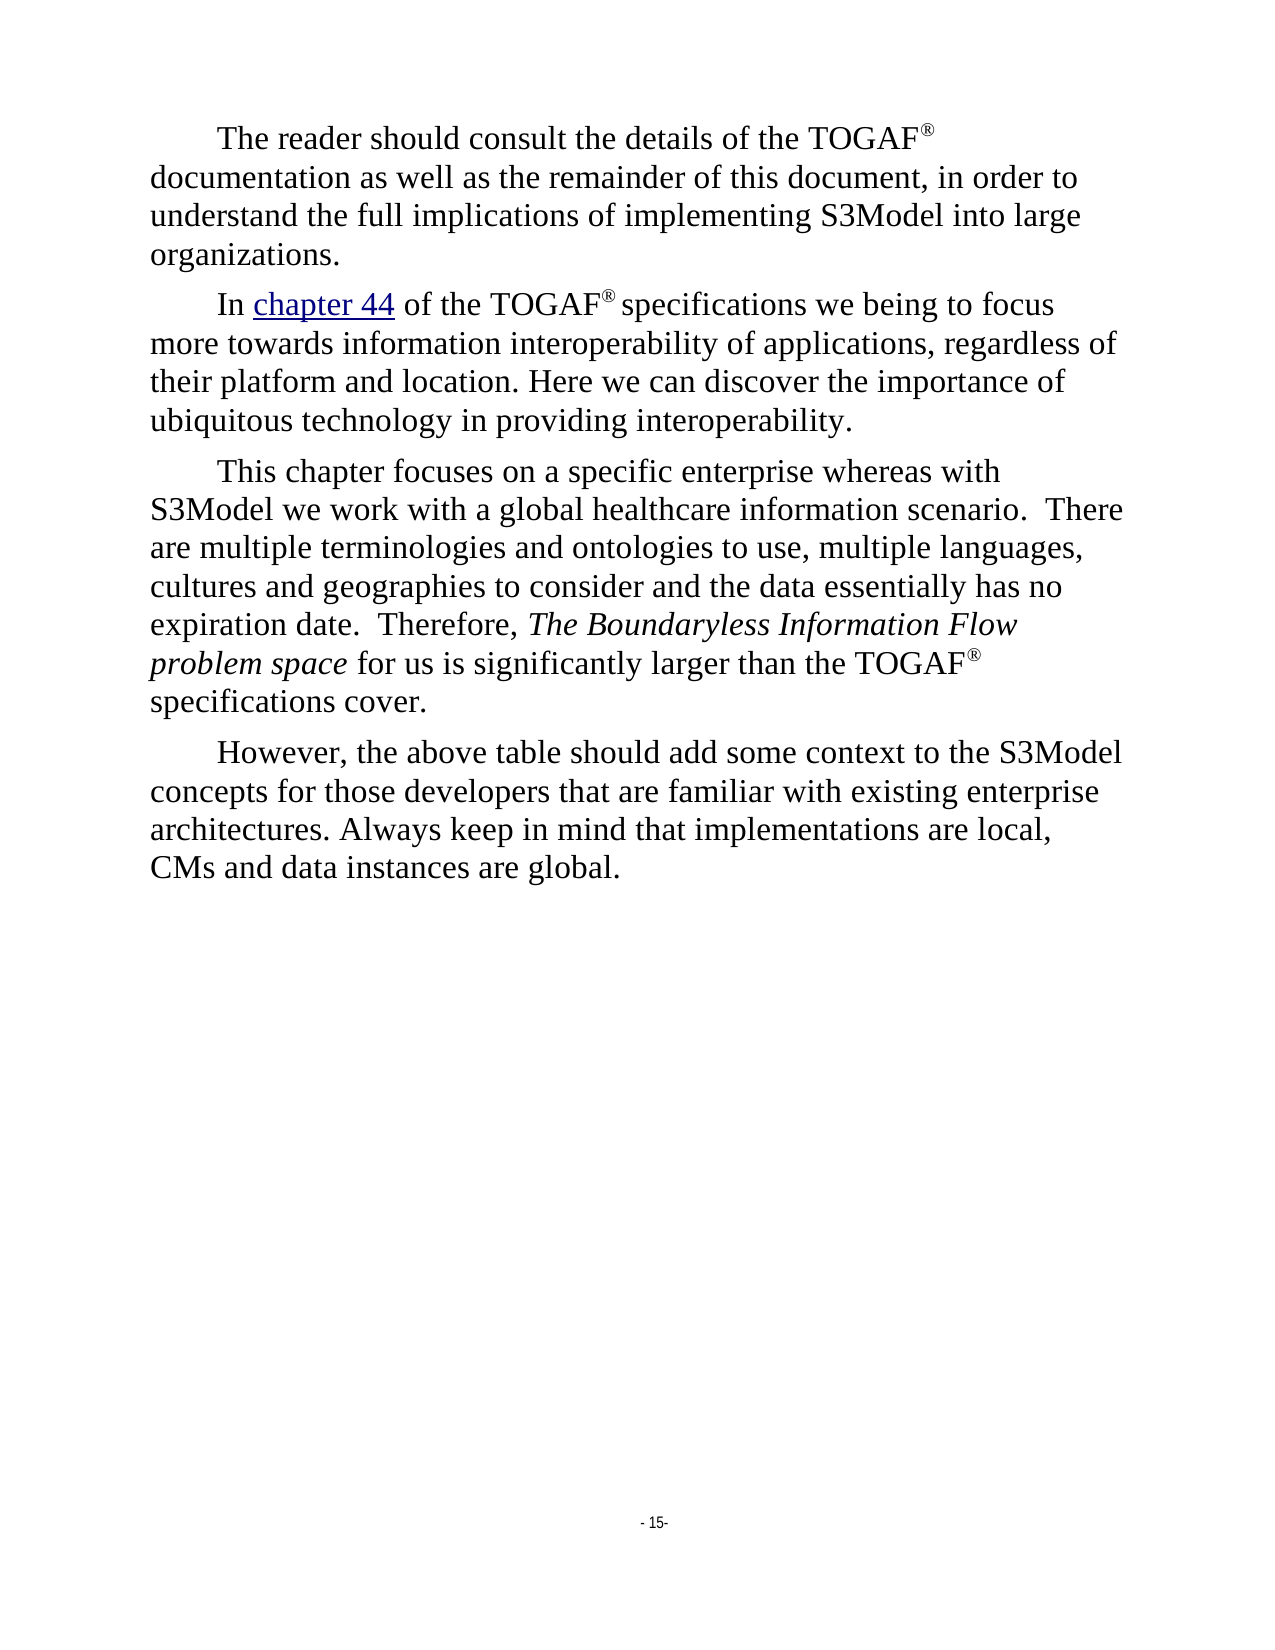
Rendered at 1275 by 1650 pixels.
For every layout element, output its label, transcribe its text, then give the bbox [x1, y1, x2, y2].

text In chapter 44 of the TOGAF® specifications we being to focus more towards information interoperability of applications, regardless of their platform and location. Here we can discover the importance of ubiquitous technology in providing interoperability. [150, 284, 1125, 438]
text The reader should consult the details of the TOGAF® documentation as well as the remainder of this document, in order to understand the full implications of implementing S3Model into large organizations. [150, 118, 1125, 272]
text However, the above table should add some context to the S3Model concepts for those developers that are familiar with existing enterprise architectures. Always keep in mind that implementations are local, CMs and data instances are global. [150, 732, 1125, 886]
text This chapter focuses on a specific enterprise whereas with S3Model we work with a global healthcare information scenario. There are multiple terminologies and ontologies to use, multiple languages, cultures and geographies to consider and the data essentially has no expiration date. Therefore, The Boundaryless Information Flow problem space for us is significantly larger than the TOGAF® specifications cover. [150, 451, 1125, 720]
